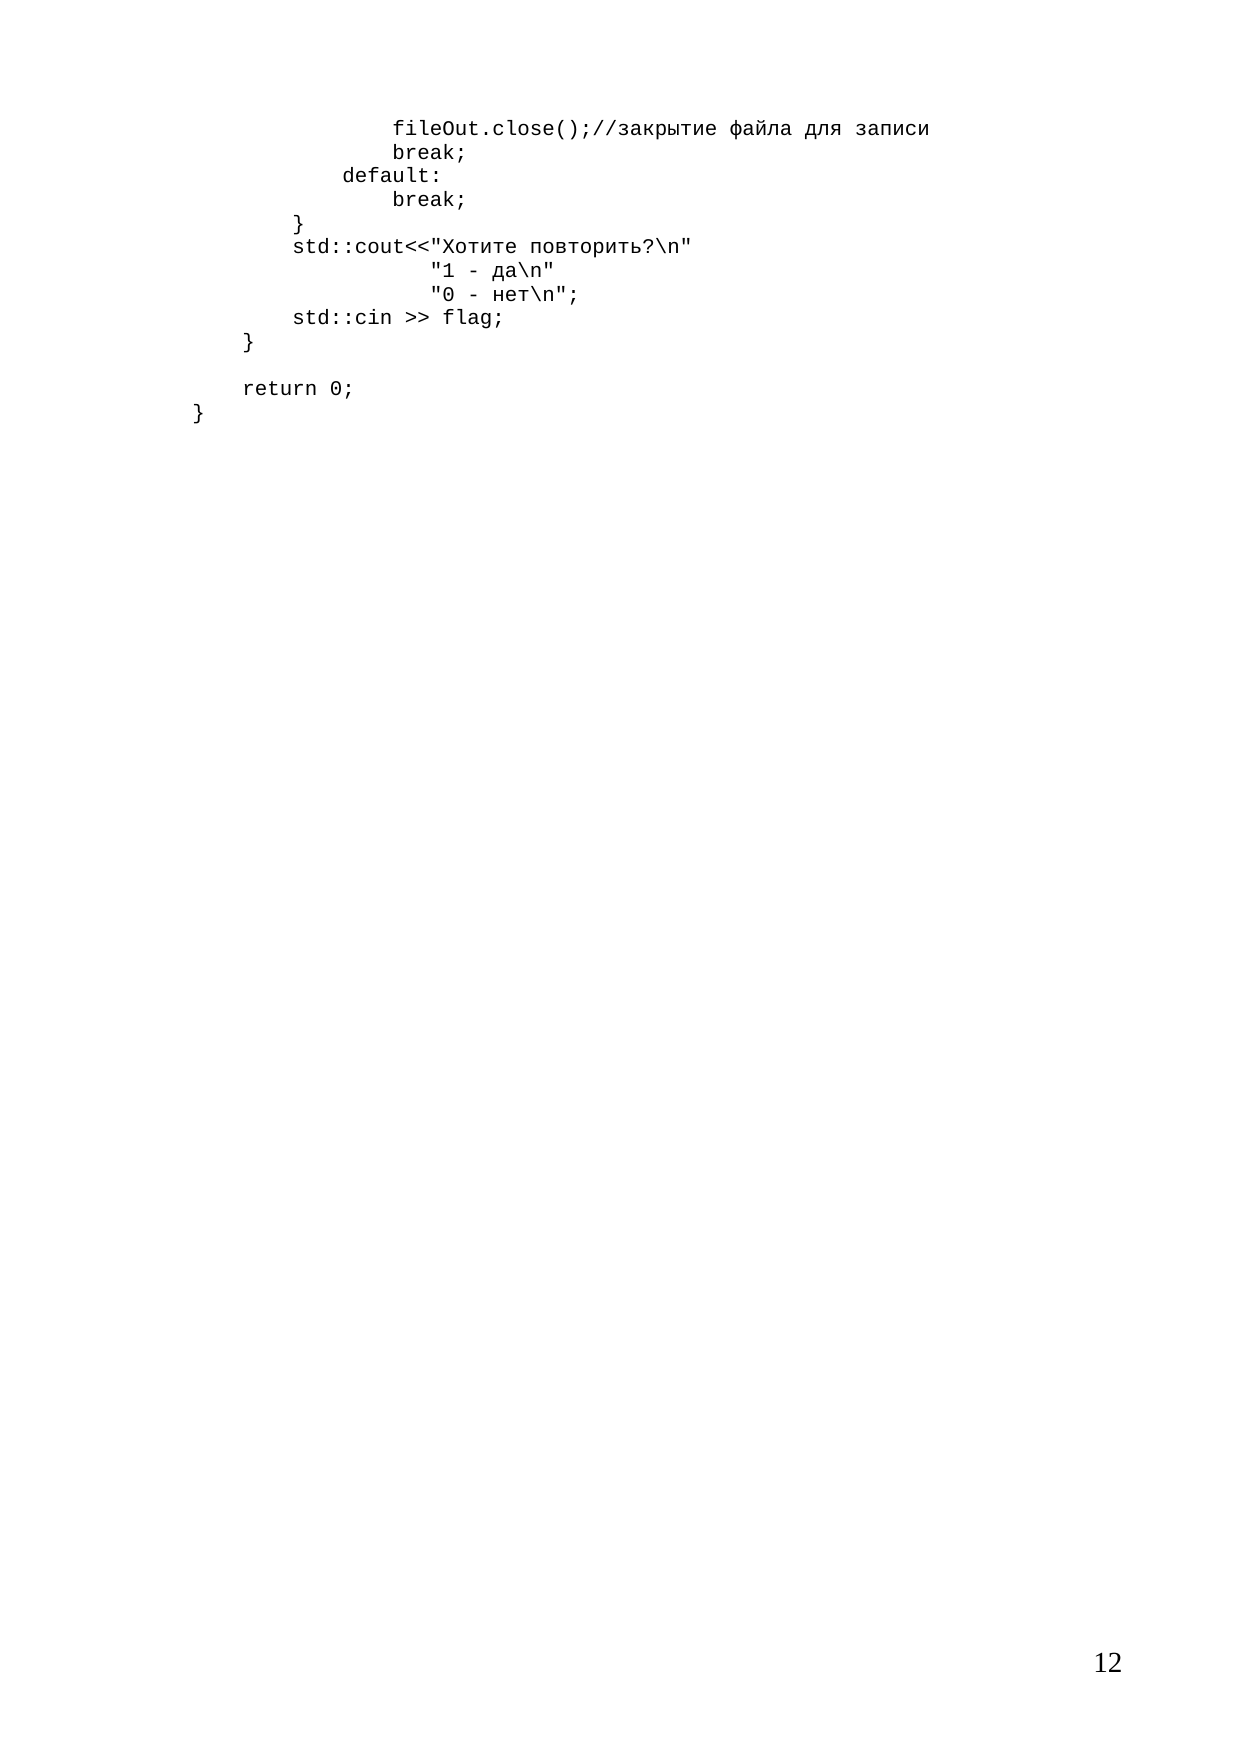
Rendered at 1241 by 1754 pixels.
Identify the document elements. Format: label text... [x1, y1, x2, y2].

text break; [192, 189, 1122, 213]
text std::cout<<"Хотите повторить?\n" [192, 236, 1122, 260]
text } [192, 213, 1122, 236]
text "1 - да\n" [192, 260, 1122, 284]
text std::cin >> flag; [192, 307, 1122, 331]
text } [192, 402, 1122, 426]
text default: [192, 165, 1122, 189]
text fileOut.close();//закрытие файла для записи [192, 118, 1122, 142]
text return 0; [192, 378, 1122, 402]
text } [192, 331, 1122, 354]
text "0 - нет\n"; [192, 284, 1122, 307]
text break; [192, 142, 1122, 165]
